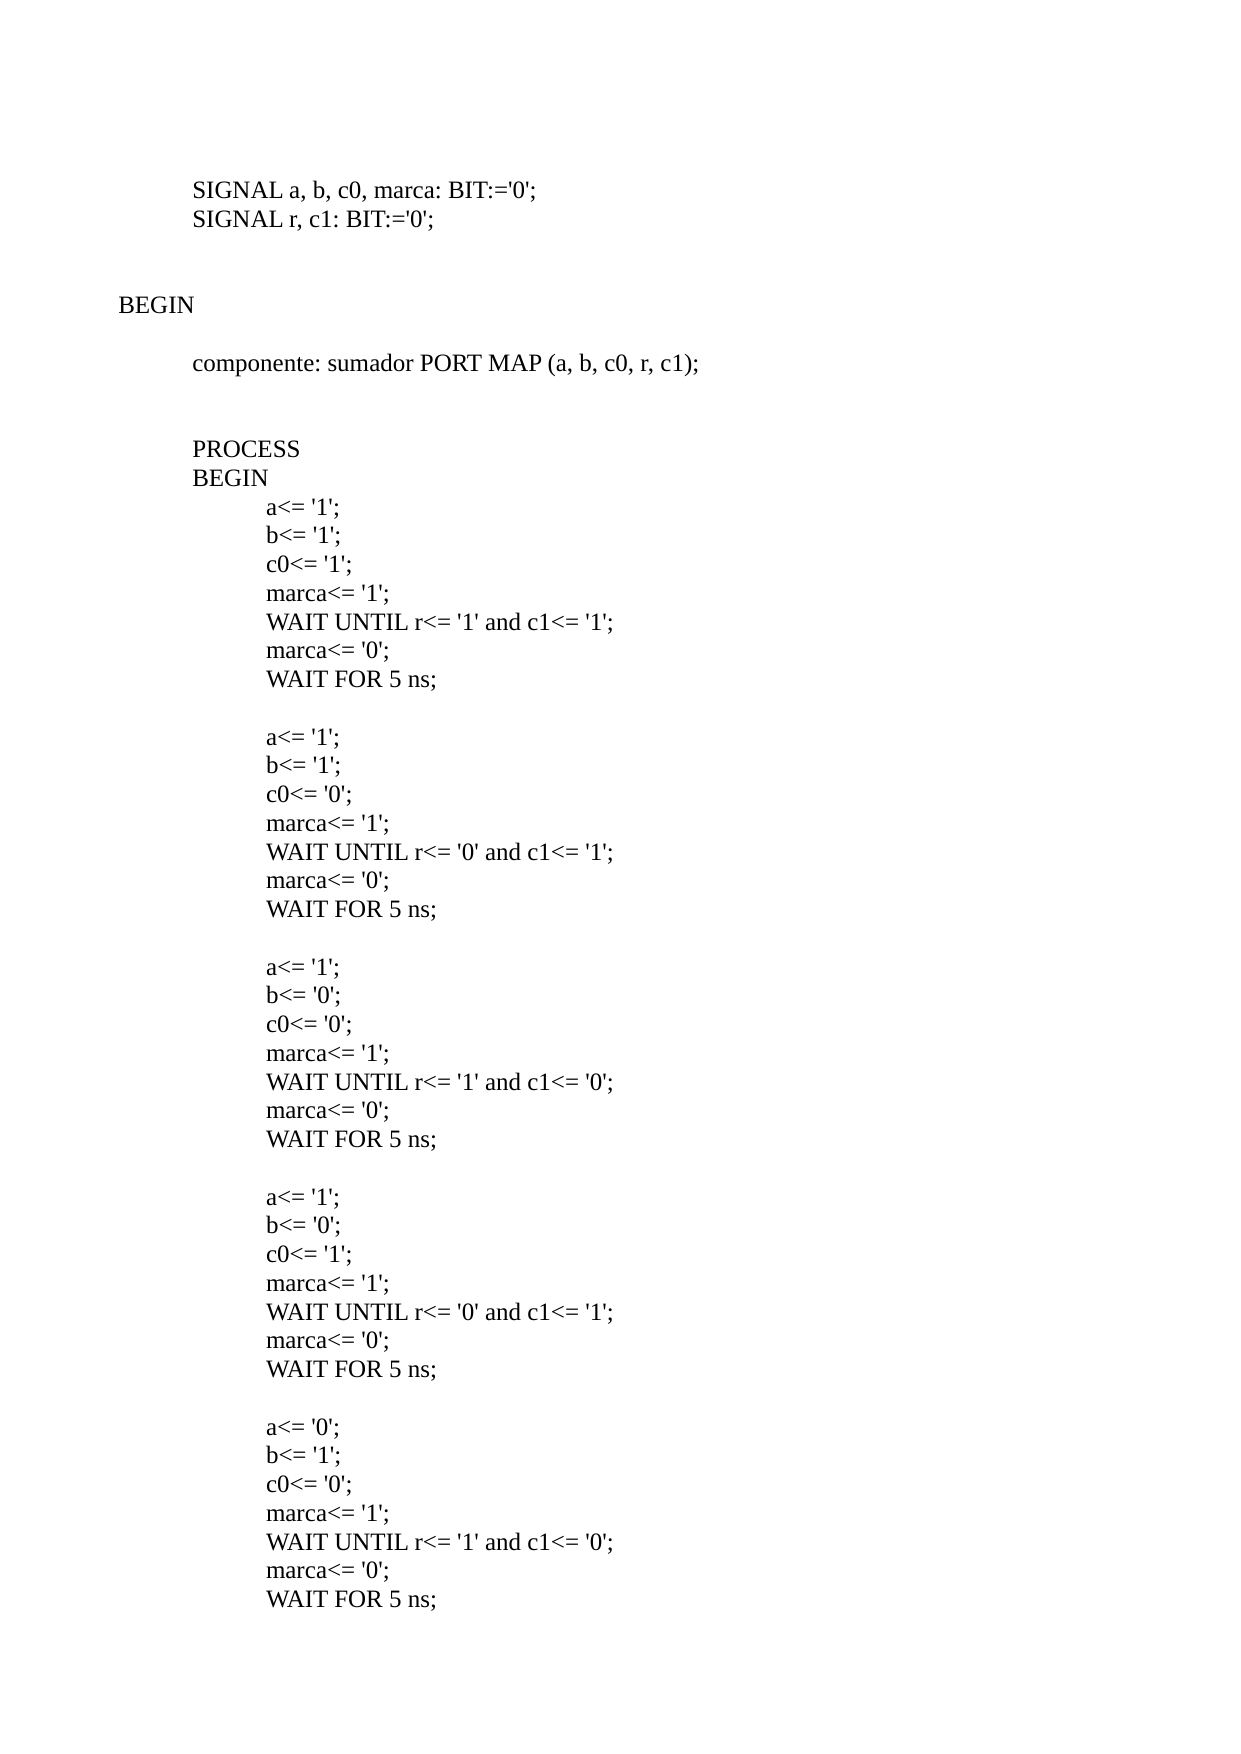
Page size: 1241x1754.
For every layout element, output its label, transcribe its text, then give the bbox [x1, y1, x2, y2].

text c0<= '0'; [118, 1469, 1122, 1498]
text marca<= '1'; [118, 578, 1122, 607]
text marca<= '0'; [118, 1326, 1122, 1354]
text c0<= '0'; [118, 779, 1122, 808]
text marca<= '1'; [118, 1498, 1122, 1527]
text marca<= '0'; [118, 636, 1122, 664]
text marca<= '0'; [118, 866, 1122, 894]
text c0<= '0'; [118, 1009, 1122, 1038]
text WAIT FOR 5 ns; [118, 1354, 1122, 1383]
text a<= '1'; [118, 722, 1122, 751]
text SIGNAL a, b, c0, marca: BIT:='0'; [118, 176, 1122, 204]
text WAIT UNTIL r<= '1' and c1<= '1'; [118, 607, 1122, 636]
text marca<= '1'; [118, 1038, 1122, 1067]
text WAIT FOR 5 ns; [118, 894, 1122, 923]
text b<= '1'; [118, 521, 1122, 549]
text BEGIN [118, 291, 1122, 319]
text b<= '1'; [118, 751, 1122, 779]
text WAIT UNTIL r<= '1' and c1<= '0'; [118, 1067, 1122, 1096]
text WAIT UNTIL r<= '0' and c1<= '1'; [118, 837, 1122, 866]
text b<= '0'; [118, 1211, 1122, 1239]
text b<= '1'; [118, 1441, 1122, 1469]
text WAIT FOR 5 ns; [118, 664, 1122, 693]
text componente: sumador PORT MAP (a, b, c0, r, c1); [118, 348, 1122, 377]
text WAIT UNTIL r<= '0' and c1<= '1'; [118, 1297, 1122, 1326]
text SIGNAL r, c1: BIT:='0'; [118, 204, 1122, 233]
text BEGIN [118, 463, 1122, 492]
text a<= '1'; [118, 1182, 1122, 1211]
text a<= '1'; [118, 952, 1122, 981]
text a<= '1'; [118, 492, 1122, 521]
text c0<= '1'; [118, 1239, 1122, 1268]
text c0<= '1'; [118, 549, 1122, 578]
text WAIT FOR 5 ns; [118, 1124, 1122, 1153]
text marca<= '0'; [118, 1096, 1122, 1124]
text marca<= '1'; [118, 1268, 1122, 1297]
text b<= '0'; [118, 981, 1122, 1009]
text a<= '0'; [118, 1412, 1122, 1441]
text PROCESS [118, 434, 1122, 463]
text marca<= '1'; [118, 808, 1122, 837]
text WAIT FOR 5 ns; [118, 1584, 1122, 1613]
text marca<= '0'; [118, 1556, 1122, 1584]
text WAIT UNTIL r<= '1' and c1<= '0'; [118, 1527, 1122, 1556]
